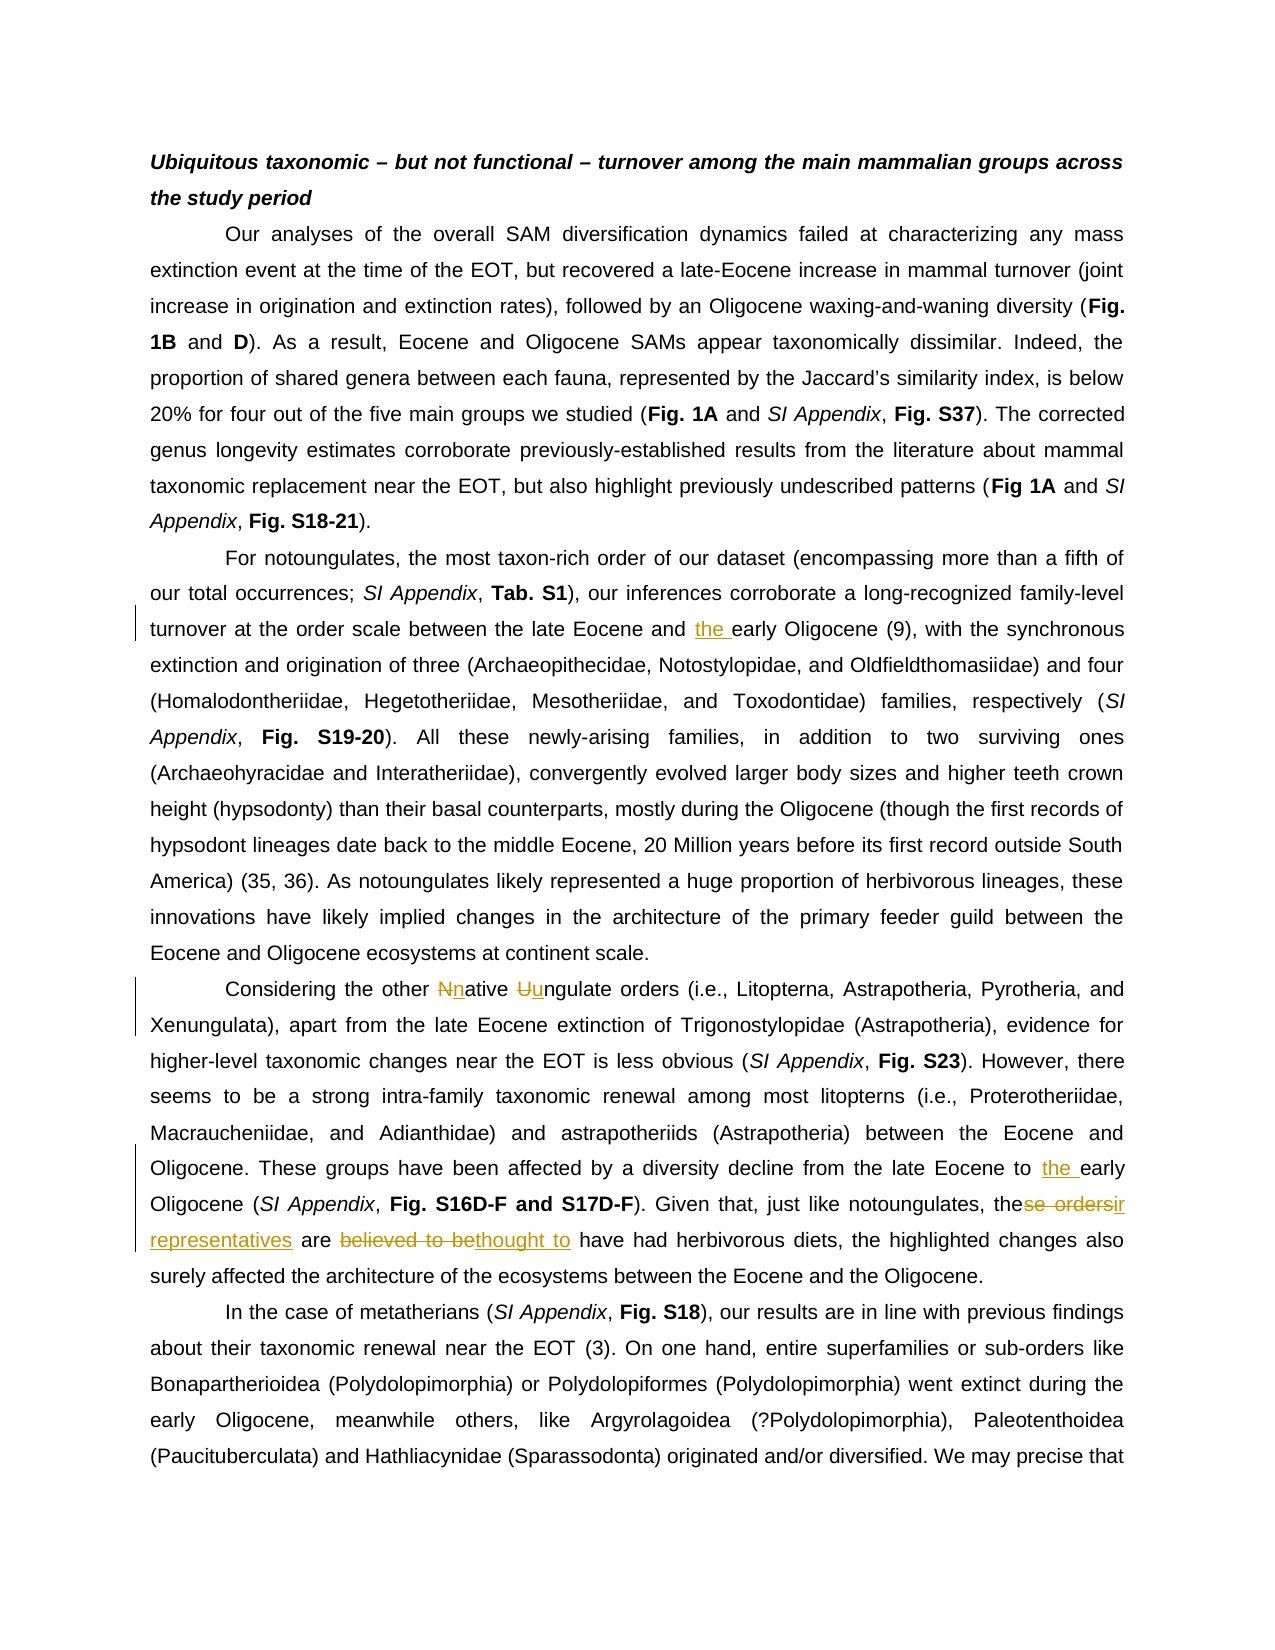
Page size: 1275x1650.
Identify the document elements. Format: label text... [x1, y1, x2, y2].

text For notoungulates, the most taxon-rich order of our dataset (encompassing more than a fifth of our total occurrences; SI Appendix, Tab. S1), our inferences corroborate a long-recognized family-level turnover at the order scale between the late Eocene and the early Oligocene (9), with the synchronous extinction and origination of three (Archaeopithecidae, Notostylopidae, and Oldfieldthomasiidae) and four (Homalodontheriidae, Hegetotheriidae, Mesotheriidae, and Toxodontidae) families, respectively (SI Appendix, Fig. S19-20). All these newly-arising families, in addition to two surviving ones (Archaeohyracidae and Interatheriidae), convergently evolved larger body sizes and higher teeth crown height (hypsodonty) than their basal counterparts, mostly during the Oligocene (though the first records of hypsodont lineages date back to the middle Eocene, 20 Million years before its first record outside South America) (35, 36). As notoungulates likely represented a huge proportion of herbivorous lineages, these innovations have likely implied changes in the architecture of the primary feeder guild between the Eocene and Oligocene ecosystems at continent scale. [150, 545, 1125, 964]
text Ubiquitous taxonomic – but not functional – turnover among the main mammalian groups across the study period [150, 150, 1125, 210]
text Considering the other native ungulate orders (i.e., Litopterna, Astrapotheria, Pyrotheria, and Xenungulata), apart from the late Eocene extinction of Trigonostylopidae (Astrapotheria), evidence for higher-level taxonomic changes near the EOT is less obvious (SI Appendix, Fig. S23). However, there seems to be a strong intra-family taxonomic renewal among most litopterns (i.e., Proterotheriidae, Macraucheniidae, and Adianthidae) and astrapotheriids (Astrapotheria) between the Eocene and Oligocene. These groups have been affected by a diversity decline from the late Eocene to the early Oligocene (SI Appendix, Fig. S16D-F and S17D-F). Given that, just like notoungulates, their representatives are thought to have had herbivorous diets, the highlighted changes also surely affected the architecture of the ecosystems between the Eocene and the Oligocene. [150, 977, 1125, 1288]
text In the case of metatherians (SI Appendix, Fig. S18), our results are in line with previous findings about their taxonomic renewal near the EOT (3). On one hand, entire superfamilies or sub-orders like Bonapartherioidea (Polydolopimorphia) or Polydolopiformes (Polydolopimorphia) went extinct during the early Oligocene, meanwhile others, like Argyrolagoidea (?Polydolopimorphia), Paleotenthoidea (Paucituberculata) and Hathliacynidae (Sparassodonta) originated and/or diversified. We may precise that [150, 1300, 1125, 1468]
text Our analyses of the overall SAM diversification dynamics failed at characterizing any mass extinction event at the time of the EOT, but recovered a late-Eocene increase in mammal turnover (joint increase in origination and extinction rates), followed by an Oligocene waxing-and-waning diversity (Fig. 1B and D). As a result, Eocene and Oligocene SAMs appear taxonomically dissimilar. Indeed, the proportion of shared genera between each fauna, represented by the Jaccard’s similarity index, is below 20% for four out of the five main groups we studied (Fig. 1A and SI Appendix, Fig. S37). The corrected genus longevity estimates corroborate previously-established results from the literature about mammal taxonomic replacement near the EOT, but also highlight previously undescribed patterns (Fig 1A and SI Appendix, Fig. S18-21). [150, 222, 1125, 533]
